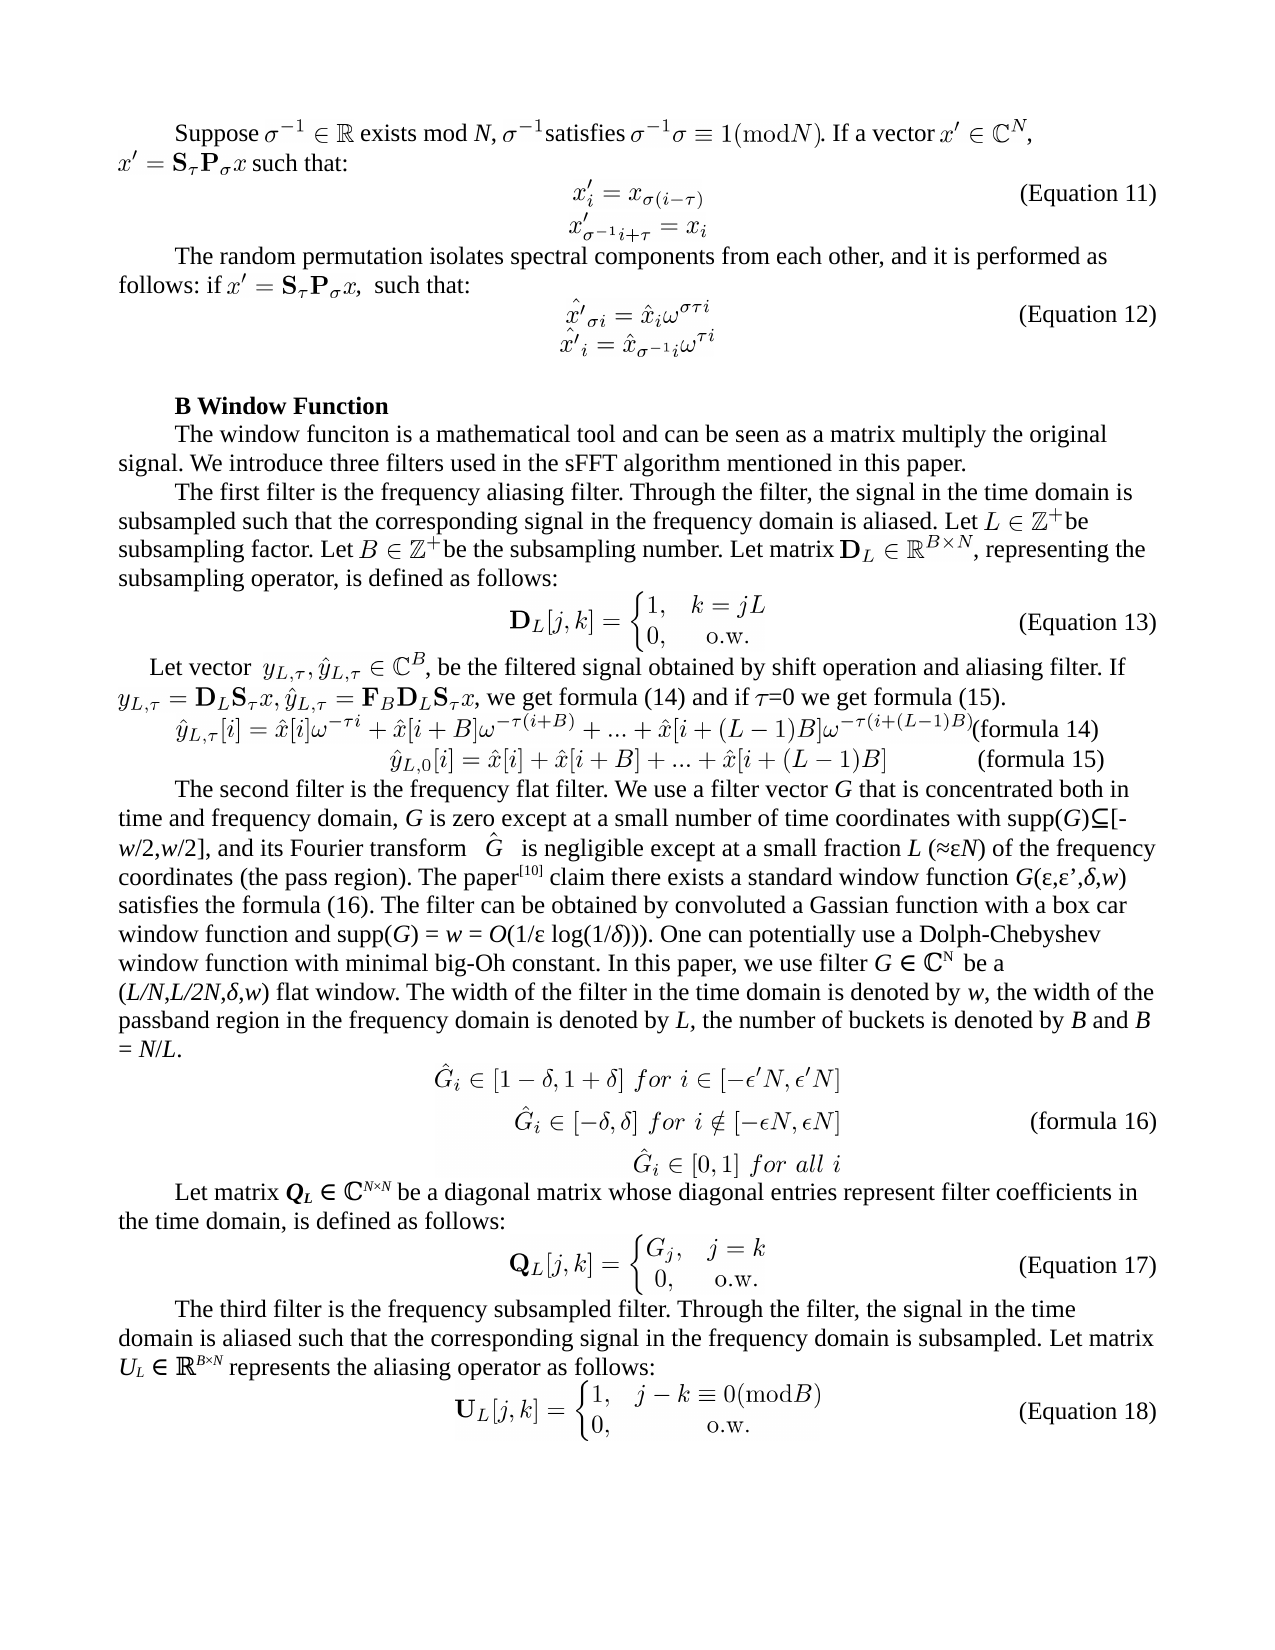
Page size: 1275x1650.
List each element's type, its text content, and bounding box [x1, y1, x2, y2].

picture [435, 1063, 840, 1178]
text (Equation 17) [765, 1235, 1157, 1294]
text The window funciton is a mathematical tool and can be seen as a matrix multiply the original signal. We introduce three filters used in the sFFT algorithm mentioned in this paper. [118, 419, 1157, 477]
text (formula 14) [972, 713, 1157, 743]
picture [227, 273, 356, 298]
picture [263, 652, 425, 682]
text (Equation 11) [118, 177, 1157, 209]
picture [560, 298, 714, 357]
picture [503, 119, 542, 142]
picture [390, 748, 885, 774]
picture [359, 536, 440, 559]
picture [940, 119, 1027, 143]
picture [984, 508, 1062, 531]
text [118, 1381, 455, 1440]
picture [573, 179, 702, 209]
text The third filter is the frequency subsampled filter. Through the filter, the signal in the time domain is aliased such that the corresponding signal in the frequency domain is subsampled. Let matrix UL ∈ ℝB×N represents the aliasing operator as follows: [118, 1294, 1157, 1381]
text [118, 1235, 510, 1294]
text B Window Function [118, 391, 1157, 419]
picture [118, 150, 246, 175]
text Suppose exists mod N, satisfies . If a vector , such that: [118, 118, 1157, 177]
picture [265, 119, 354, 143]
text The first filter is the frequency aliasing filter. Through the filter, the signal in the time domain is subsampled such that the corresponding signal in the frequency domain is aliased. Let be subsampling factor. Let be the subsampling number. Let matrix , representing the subsampling operator, is defined as follows: [118, 477, 1157, 592]
text [118, 299, 566, 328]
picture [118, 687, 972, 744]
text (Equation 13) Let vector , be the filtered signal obtained by shift operation and aliasing filter. If [118, 592, 1157, 682]
picture [840, 535, 973, 562]
picture [569, 212, 706, 242]
text (formula 16) [840, 1063, 1157, 1177]
picture [631, 119, 820, 148]
text [118, 713, 176, 743]
text The second filter is the frequency flat filter. We use a filter vector G that is concentrated both in time and frequency domain, G is zero except at a small number of time coordinates with supp(G)⊆[-w/2,w/2], and its Fourier transformis negligible except at a small fraction L (≈εN) of the frequency coordinates (the pass region). The paper[10] claim there exists a standard window function G(ε,ε’,δ,w) satisfies the formula (16). The filter can be obtained by convoluted a Gassian function with a box car window function and supp(G) = w = O(1/ε log(1/δ))). One can potentially use a Dolph-Chebyshev window function with minimal big-Oh constant. In this paper, we use filter G ∈ ℂN be a (L/N,L/2N,δ,w) flat window. The width of the filter in the time domain is denoted by w, the width of the passband region in the frequency domain is denoted by L, the number of buckets is denoted by B and B = N/L. [118, 774, 1157, 1063]
text (formula 15) [118, 743, 1157, 774]
picture [510, 591, 765, 652]
text Let matrix QL ∈ ℂN×N be a diagonal matrix whose diagonal entries represent filter coefficients in the time domain, is defined as follows: [118, 1177, 1157, 1235]
picture [455, 1380, 820, 1441]
text (Equation 12) [709, 299, 1157, 328]
text [118, 1063, 435, 1177]
text , we get formula (14) and if =0 we get formula (15). [118, 682, 1157, 713]
picture [510, 1234, 765, 1295]
text The random permutation isolates spectral components from each other, and it is performed as follows: if , such that: [118, 241, 1157, 299]
picture [755, 694, 769, 706]
text (Equation 18) [820, 1381, 1157, 1440]
